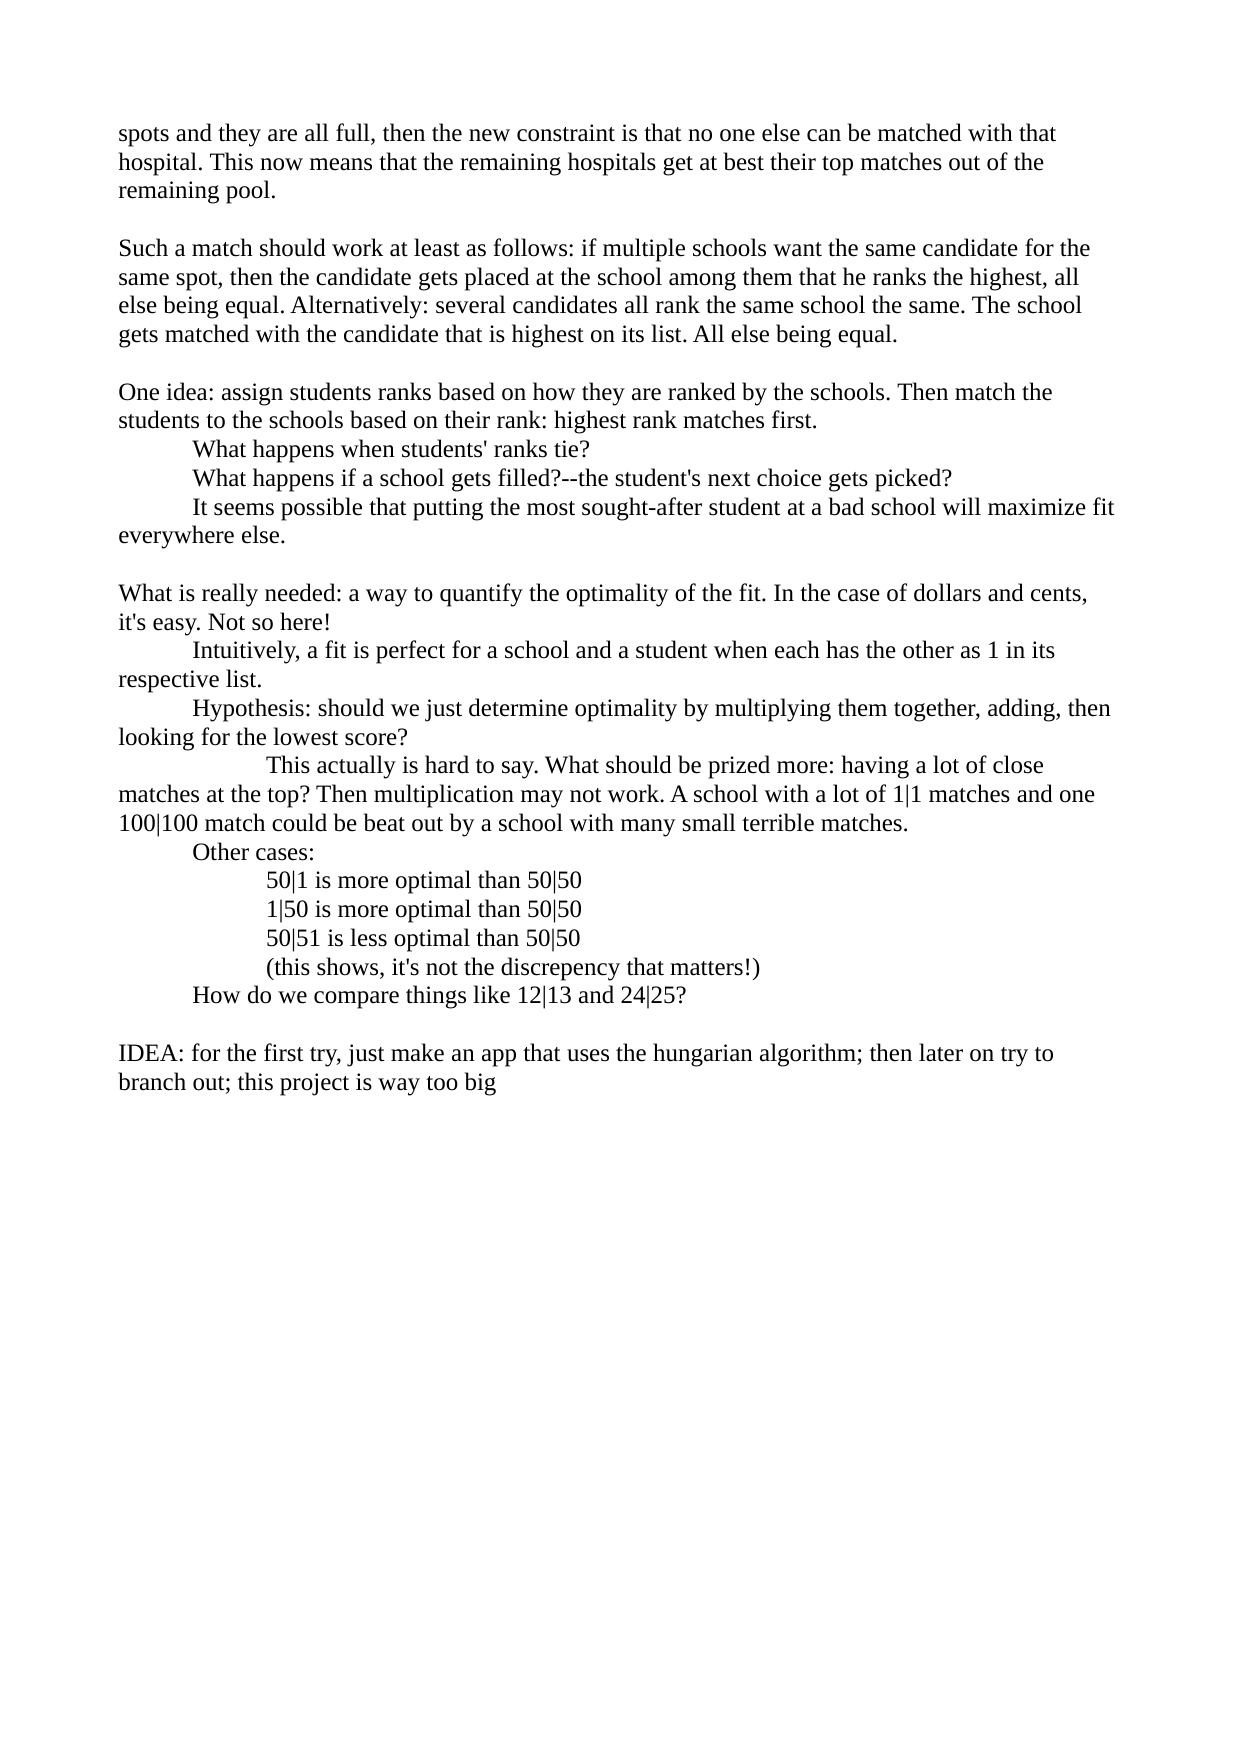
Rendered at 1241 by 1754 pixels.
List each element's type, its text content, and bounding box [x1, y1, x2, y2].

text How do we compare things like 12|13 and 24|25? [118, 981, 1122, 1009]
text One idea: assign students ranks based on how they are ranked by the schools. Then match the students to the schools based on their rank: highest rank matches first. [118, 377, 1122, 434]
text 50|1 is more optimal than 50|50 [118, 866, 1122, 894]
text What is really needed: a way to quantify the optimality of the fit. In the case of dollars and cents, it's easy. Not so here! [118, 578, 1122, 636]
text Such a match should work at least as follows: if multiple schools want the same candidate for the same spot, then the candidate gets placed at the school among them that he ranks the highest, all else being equal. Alternatively: several candidates all rank the same school the same. The school gets matched with the candidate that is highest on its list. All else being equal. [118, 233, 1122, 348]
text Hypothesis: should we just determine optimality by multiplying them together, adding, then looking for the lowest score? [118, 693, 1122, 751]
text What happens if a school gets filled?--the student's next choice gets picked? [118, 463, 1122, 492]
text It seems possible that putting the most sought-after student at a bad school will maximize fit everywhere else. [118, 492, 1122, 549]
text 1|50 is more optimal than 50|50 [118, 894, 1122, 923]
text (this shows, it's not the discrepency that matters!) [118, 952, 1122, 981]
text Intuitively, a fit is perfect for a school and a student when each has the other as 1 in its respective list. [118, 636, 1122, 693]
text This actually is hard to say. What should be prized more: having a lot of close matches at the top? Then multiplication may not work. A school with a lot of 1|1 matches and one 100|100 match could be beat out by a school with many small terrible matches. [118, 751, 1122, 837]
text Other cases: [118, 837, 1122, 866]
text spots and they are all full, then the new constraint is that no one else can be matched with that hospital. This now means that the remaining hospitals get at best their top matches out of the remaining pool. [118, 118, 1122, 204]
text IDEA: for the first try, just make an app that uses the hungarian algorithm; then later on try to branch out; this project is way too big [118, 1038, 1122, 1096]
text 50|51 is less optimal than 50|50 [118, 923, 1122, 952]
text What happens when students' ranks tie? [118, 434, 1122, 463]
